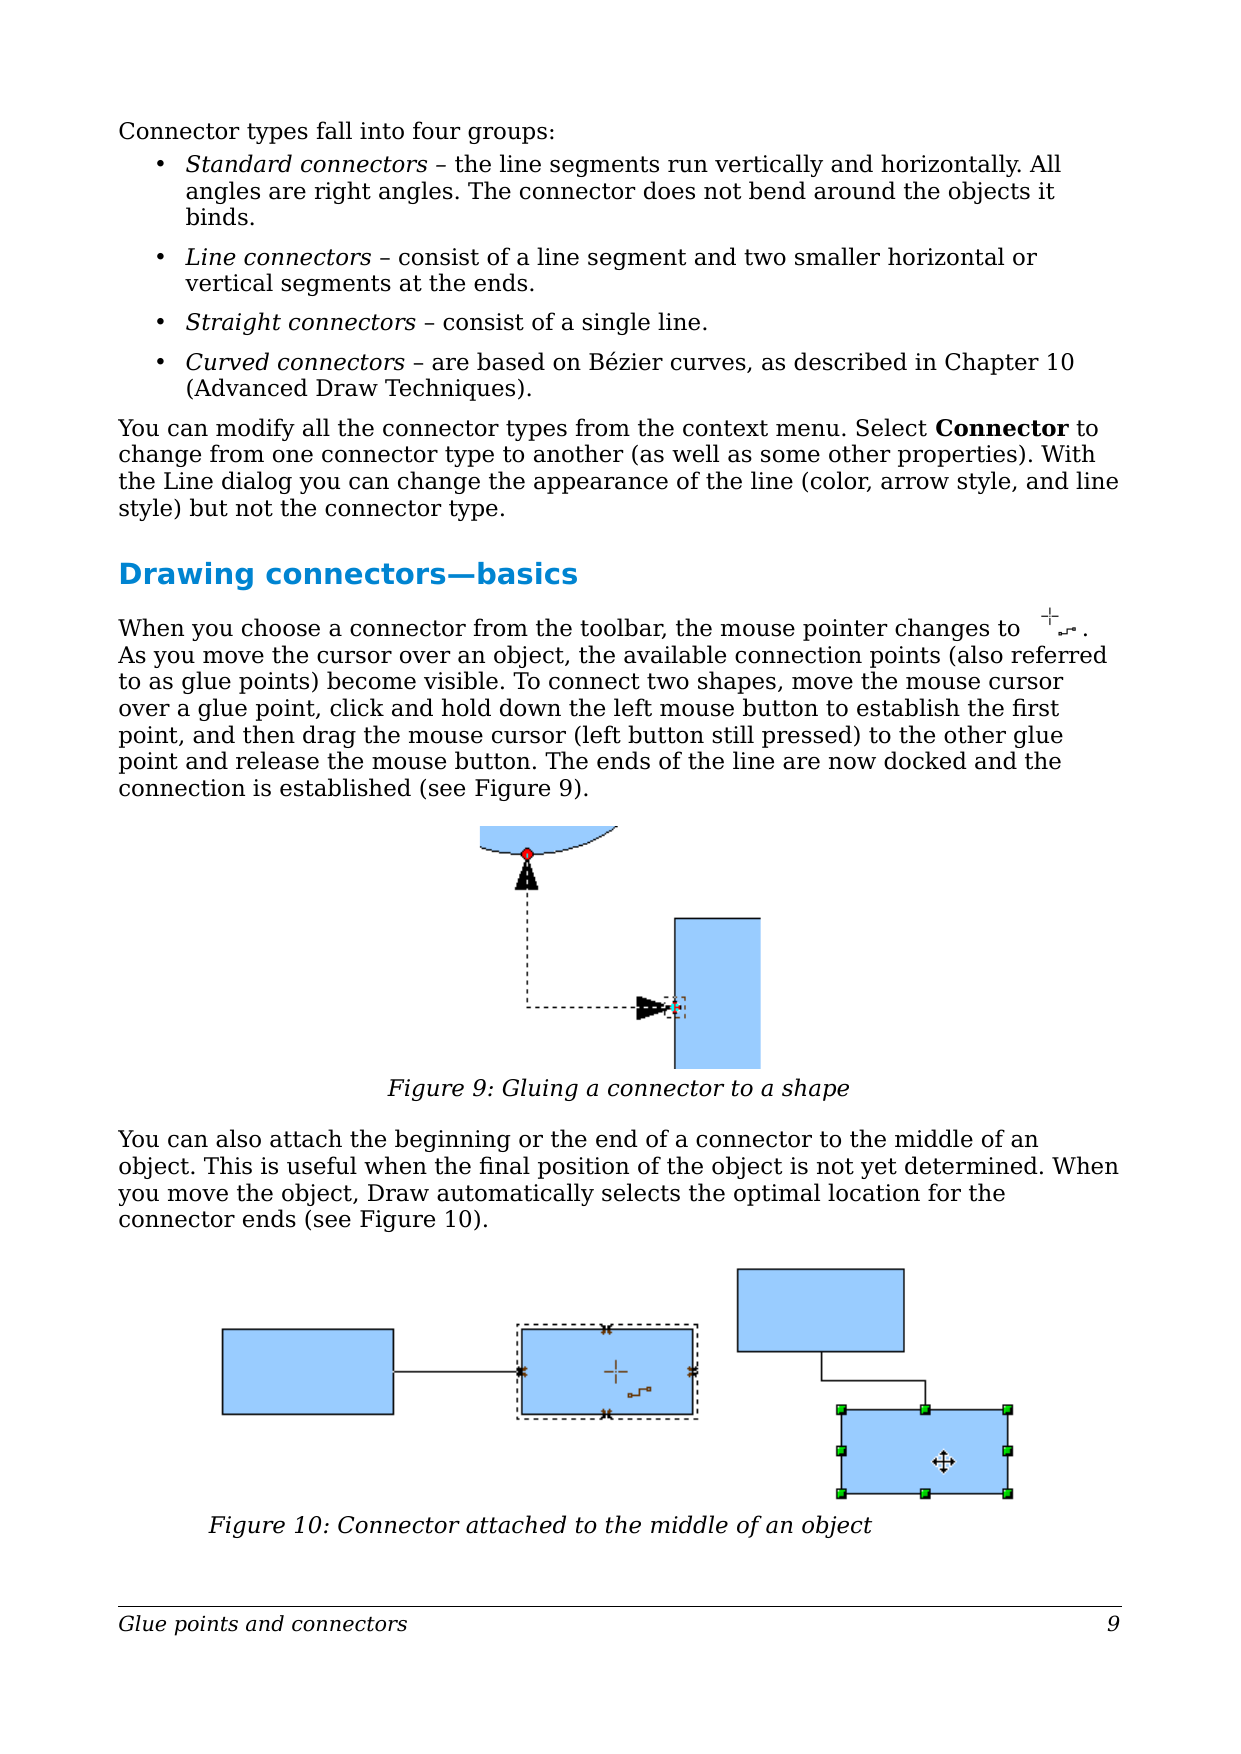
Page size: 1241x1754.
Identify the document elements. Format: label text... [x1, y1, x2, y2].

picture [479, 826, 761, 1069]
text Figure 9: Gluing a connector to a shape [368, 1075, 873, 1101]
text Figure 10: Connector attached to the middle of an object [209, 1513, 1032, 1539]
picture [208, 1314, 711, 1428]
text You can also attach the beginning or the end of a connector to the middle of an object. This is useful when the final position of the object is not yet determined. When you move the object, Draw automatically selects the optimal location for the connector ends (see Figure 10). [118, 1127, 1122, 1233]
list Curved connectors – are based on Bézier curves, as described in Chapter 10 (Advanced Draw Techniques). [156, 349, 1122, 402]
text You can modify all the connector types from the context menu. Select Connector to change from one connector type to another (as well as some other properties). With the Line dialog you can change the appearance of the line (color, arrow style, and line style) but not the connector type. [118, 414, 1122, 522]
list Connector types fall into four groups: [118, 118, 1122, 145]
text When you choose a connector from the toolbar, the mouse pointer changes to . As you move the cursor over an object, the available connection points (also referred to as glue points) become visible. To connect two shapes, move the mouse cursor over a glue point, click and hold down the left mouse button to establish the first point, and then drag the mouse cursor (left button still pressed) to the other glue point and release the mouse button. The ends of the line are now docked and the connection is established (see Figure 9). [118, 603, 1122, 802]
list Straight connectors – consist of a single line. [156, 309, 1122, 336]
picture [1036, 603, 1082, 640]
picture [725, 1258, 1024, 1507]
list Standard connectors – the line segments run vertically and horizontally. All angles are right angles. The connector does not bend around the objects it binds. [156, 151, 1122, 231]
subtitle Drawing connectors—basics [118, 557, 1122, 591]
list Line connectors – consist of a line segment and two smaller horizontal or vertical segments at the ends. [156, 244, 1122, 297]
